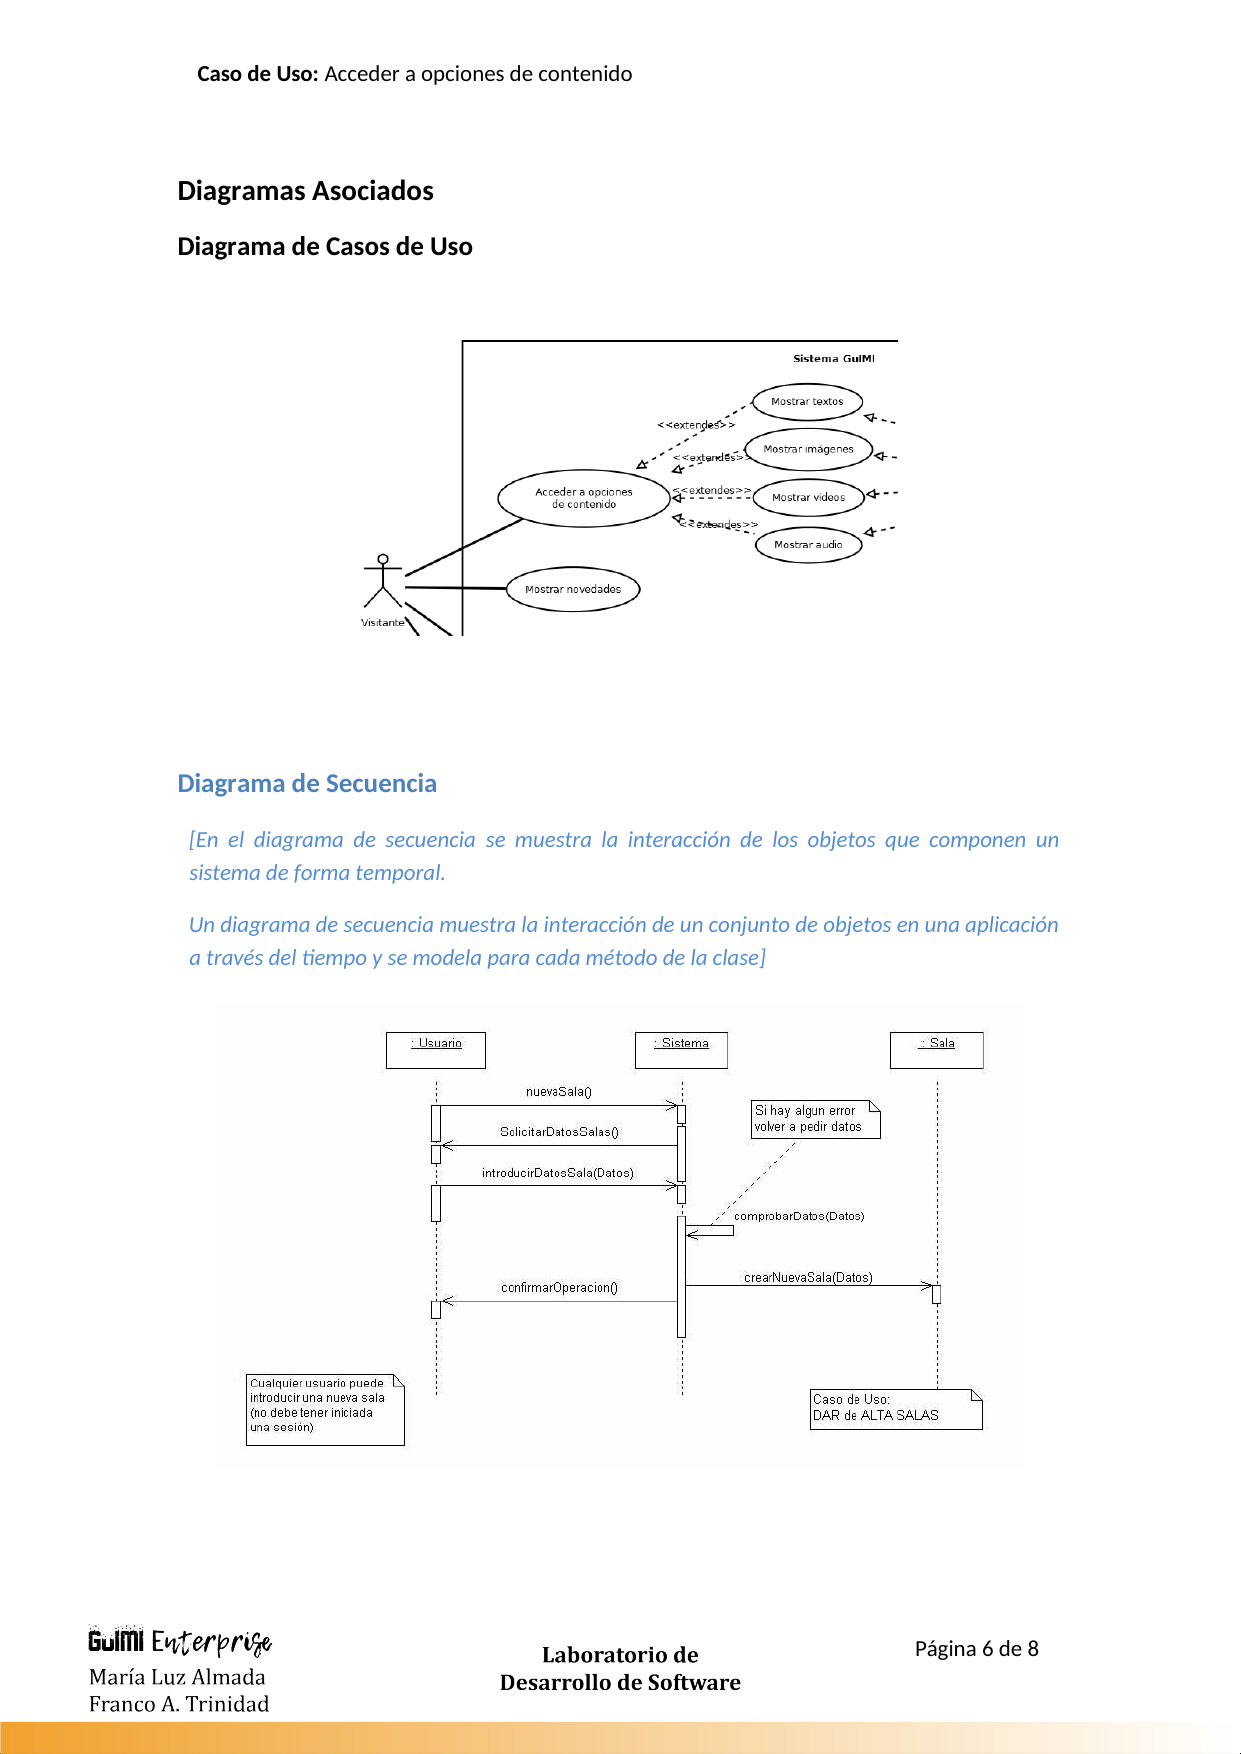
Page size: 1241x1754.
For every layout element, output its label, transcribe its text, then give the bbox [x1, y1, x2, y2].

text [En el diagrama de secuencia se muestra la interacción de los objetos que componen un sistema de forma temporal. [188, 825, 1063, 886]
subtitle Diagramas Asociados [177, 172, 1063, 208]
picture [0, 1613, 1241, 1754]
subtitle Diagrama de Casos de Uso [177, 229, 1063, 262]
subtitle Diagrama de Secuencia [177, 767, 1063, 800]
text Un diagrama de secuencia muestra la interacción de un conjunto de objetos en una aplicación a través del tiempo y se modela para cada método de la clase] [188, 911, 1063, 971]
